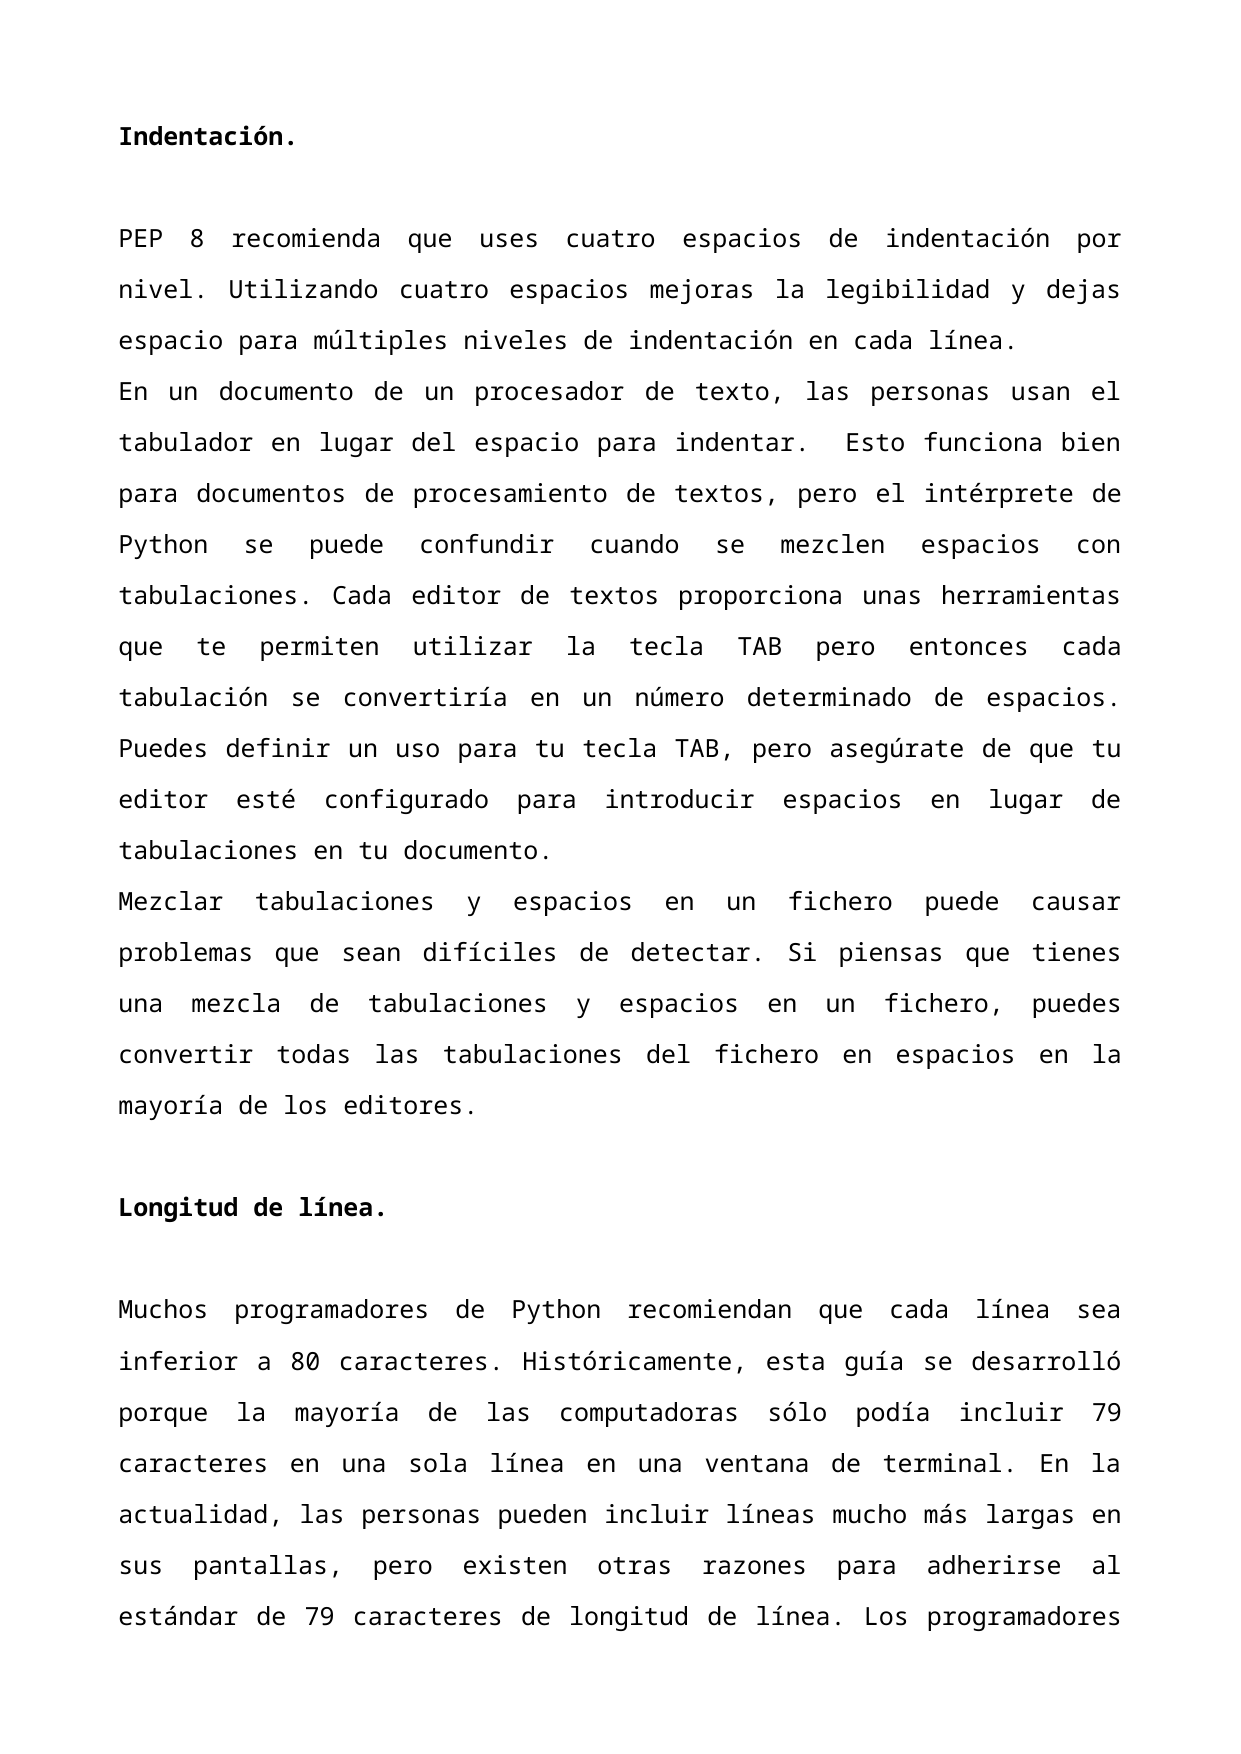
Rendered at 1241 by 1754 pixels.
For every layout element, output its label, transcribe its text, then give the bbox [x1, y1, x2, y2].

text Muchos programadores de Python recomiendan que cada línea sea inferior a 80 caracteres. Históricamente, esta guía se desarrolló porque la mayoría de las computadoras sólo podía incluir 79 caracteres en una sola línea en una ventana de terminal. En la actualidad, las personas pueden incluir líneas mucho más largas en sus pantallas, pero existen otras razones para adherirse al estándar de 79 caracteres de longitud de línea. Los programadores [118, 1292, 1122, 1632]
text PEP 8 recomienda que uses cuatro espacios de indentación por nivel. Utilizando cuatro espacios mejoras la legibilidad y dejas espacio para múltiples niveles de indentación en cada línea. [118, 220, 1122, 356]
text Longitud de línea. [118, 1190, 1122, 1224]
text En un documento de un procesador de texto, las personas usan el tabulador en lugar del espacio para indentar. Esto funciona bien para documentos de procesamiento de textos, pero el intérprete de Python se puede confundir cuando se mezclen espacios con tabulaciones. Cada editor de textos proporciona unas herramientas que te permiten utilizar la tecla TAB pero entonces cada tabulación se convertiría en un número determinado de espacios. Puedes definir un uso para tu tecla TAB, pero asegúrate de que tu editor esté configurado para introducir espacios en lugar de tabulaciones en tu documento. [118, 373, 1122, 867]
text Mezclar tabulaciones y espacios en un fichero puede causar problemas que sean difíciles de detectar. Si piensas que tienes una mezcla de tabulaciones y espacios en un fichero, puedes convertir todas las tabulaciones del fichero en espacios en la mayoría de los editores. [118, 884, 1122, 1122]
text Indentación. [118, 118, 1122, 152]
